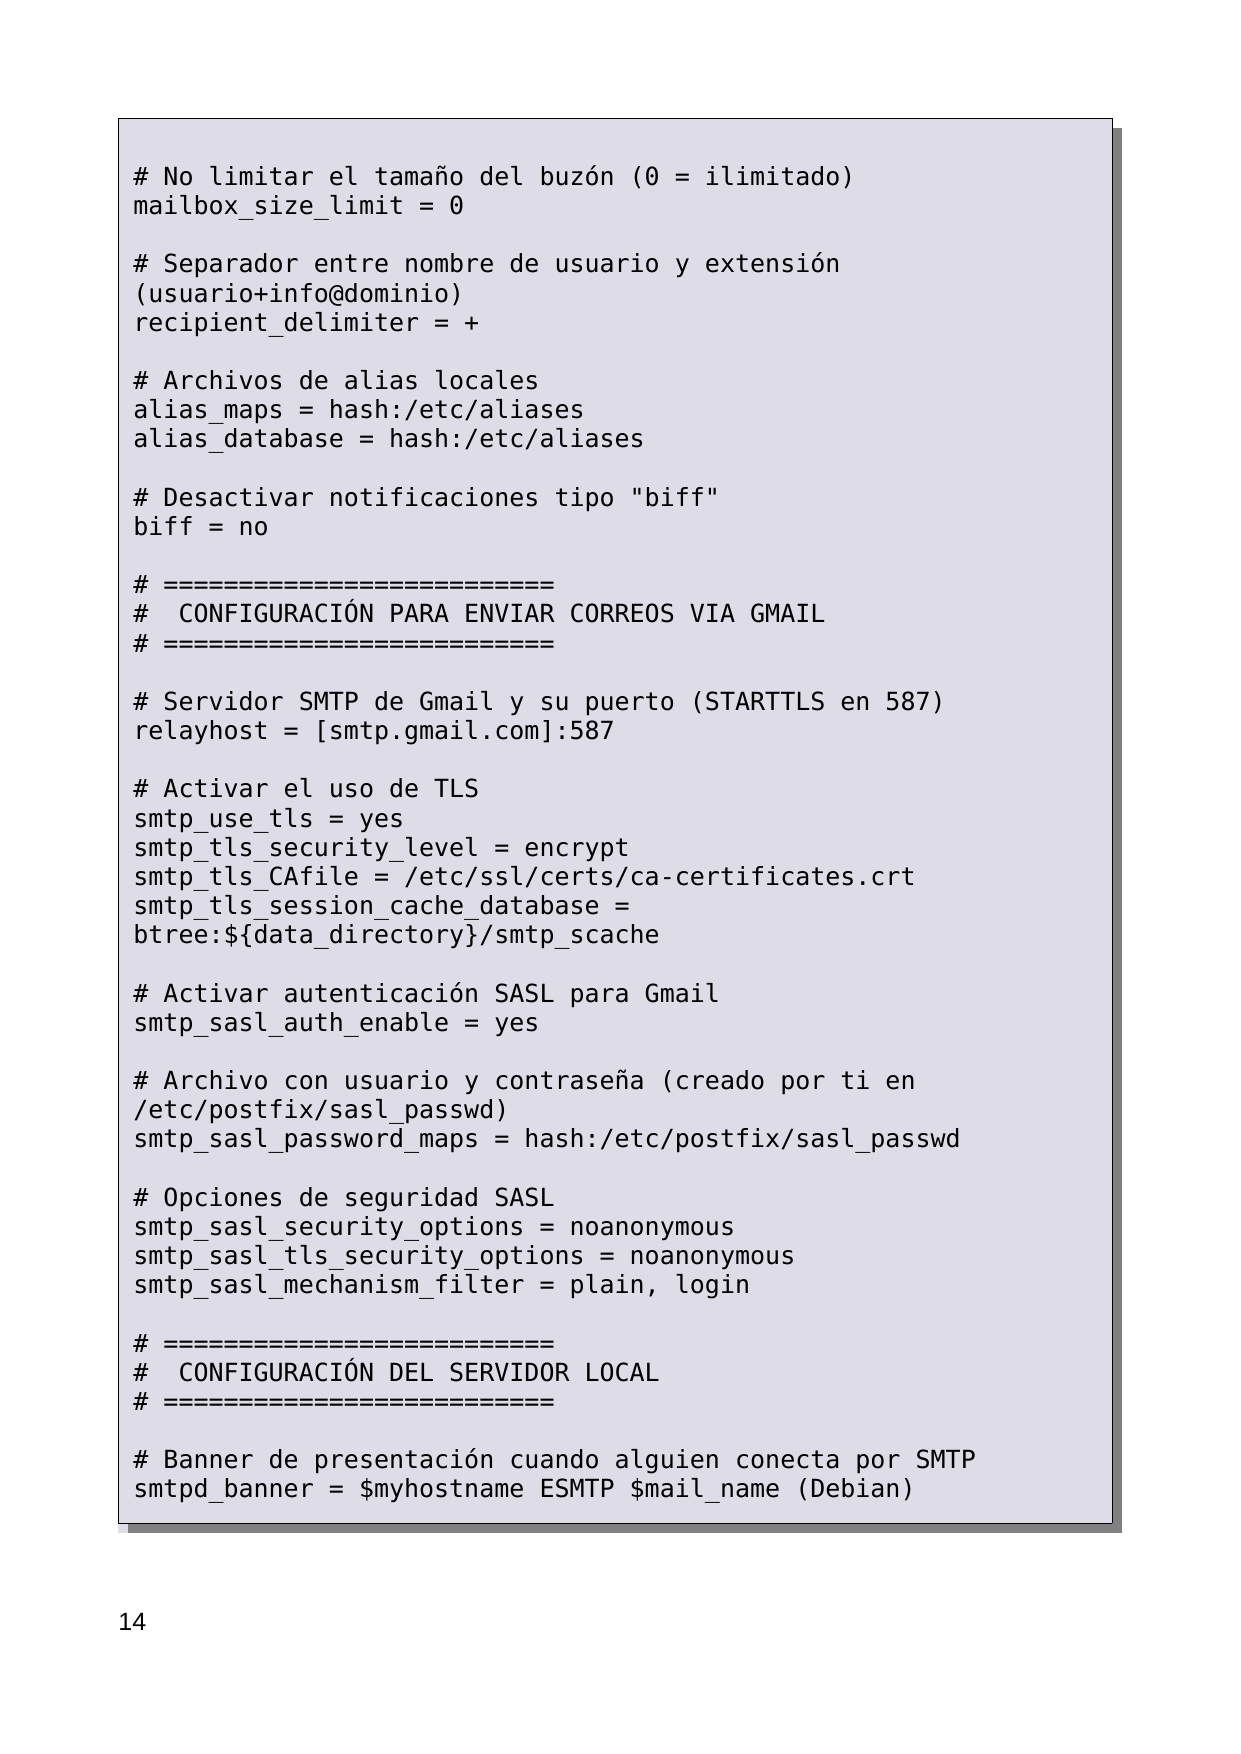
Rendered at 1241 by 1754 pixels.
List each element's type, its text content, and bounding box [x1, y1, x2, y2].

text # Archivo con usuario y contraseña (creado por ti en /etc/postfix/sasl_passwd) [119, 1051, 1112, 1110]
text biff = no [119, 497, 1112, 526]
text # Separador entre nombre de usuario y extensión (usuario+info@dominio) [119, 235, 1112, 293]
text smtp_sasl_tls_security_options = noanonymous [119, 1226, 1112, 1256]
text # ========================== [119, 1372, 1112, 1401]
text # No limitar el tamaño del buzón (0 = ilimitado) [119, 147, 1112, 176]
text # Opciones de seguridad SASL [119, 1168, 1112, 1197]
text # Archivos de alias locales [119, 351, 1112, 381]
text smtp_sasl_security_options = noanonymous [119, 1197, 1112, 1226]
text mailbox_size_limit = 0 [119, 176, 1112, 206]
text smtp_sasl_password_maps = hash:/etc/postfix/sasl_passwd [119, 1110, 1112, 1139]
text # CONFIGURACIÓN PARA ENVIAR CORREOS VIA GMAIL [119, 585, 1112, 614]
text # ========================== [119, 1314, 1112, 1343]
text # Activar autenticación SASL para Gmail [119, 964, 1112, 993]
text # ========================== [119, 614, 1112, 643]
text smtp_sasl_mechanism_filter = plain, login [119, 1256, 1112, 1285]
text smtpd_banner = $myhostname ESMTP $mail_name (Debian) [119, 1460, 1112, 1489]
text alias_database = hash:/etc/aliases [119, 410, 1112, 439]
text smtp_use_tls = yes [119, 789, 1112, 818]
text # Banner de presentación cuando alguien conecta por SMTP [119, 1431, 1112, 1460]
text # ========================== [119, 556, 1112, 585]
text relayhost = [smtp.gmail.com]:587 [119, 701, 1112, 731]
text recipient_delimiter = + [119, 293, 1112, 322]
text smtp_tls_CAfile = /etc/ssl/certs/ca-certificates.crt [119, 847, 1112, 876]
text # Activar el uso de TLS [119, 760, 1112, 789]
text smtp_tls_security_level = encrypt [119, 818, 1112, 847]
text smtp_tls_session_cache_database = btree:${data_directory}/smtp_scache [119, 876, 1112, 935]
text # CONFIGURACIÓN DEL SERVIDOR LOCAL [119, 1343, 1112, 1372]
text alias_maps = hash:/etc/aliases [119, 381, 1112, 410]
text # Servidor SMTP de Gmail y su puerto (STARTTLS en 587) [119, 672, 1112, 701]
text # Desactivar notificaciones tipo "biff" [119, 468, 1112, 497]
text smtp_sasl_auth_enable = yes [119, 993, 1112, 1022]
